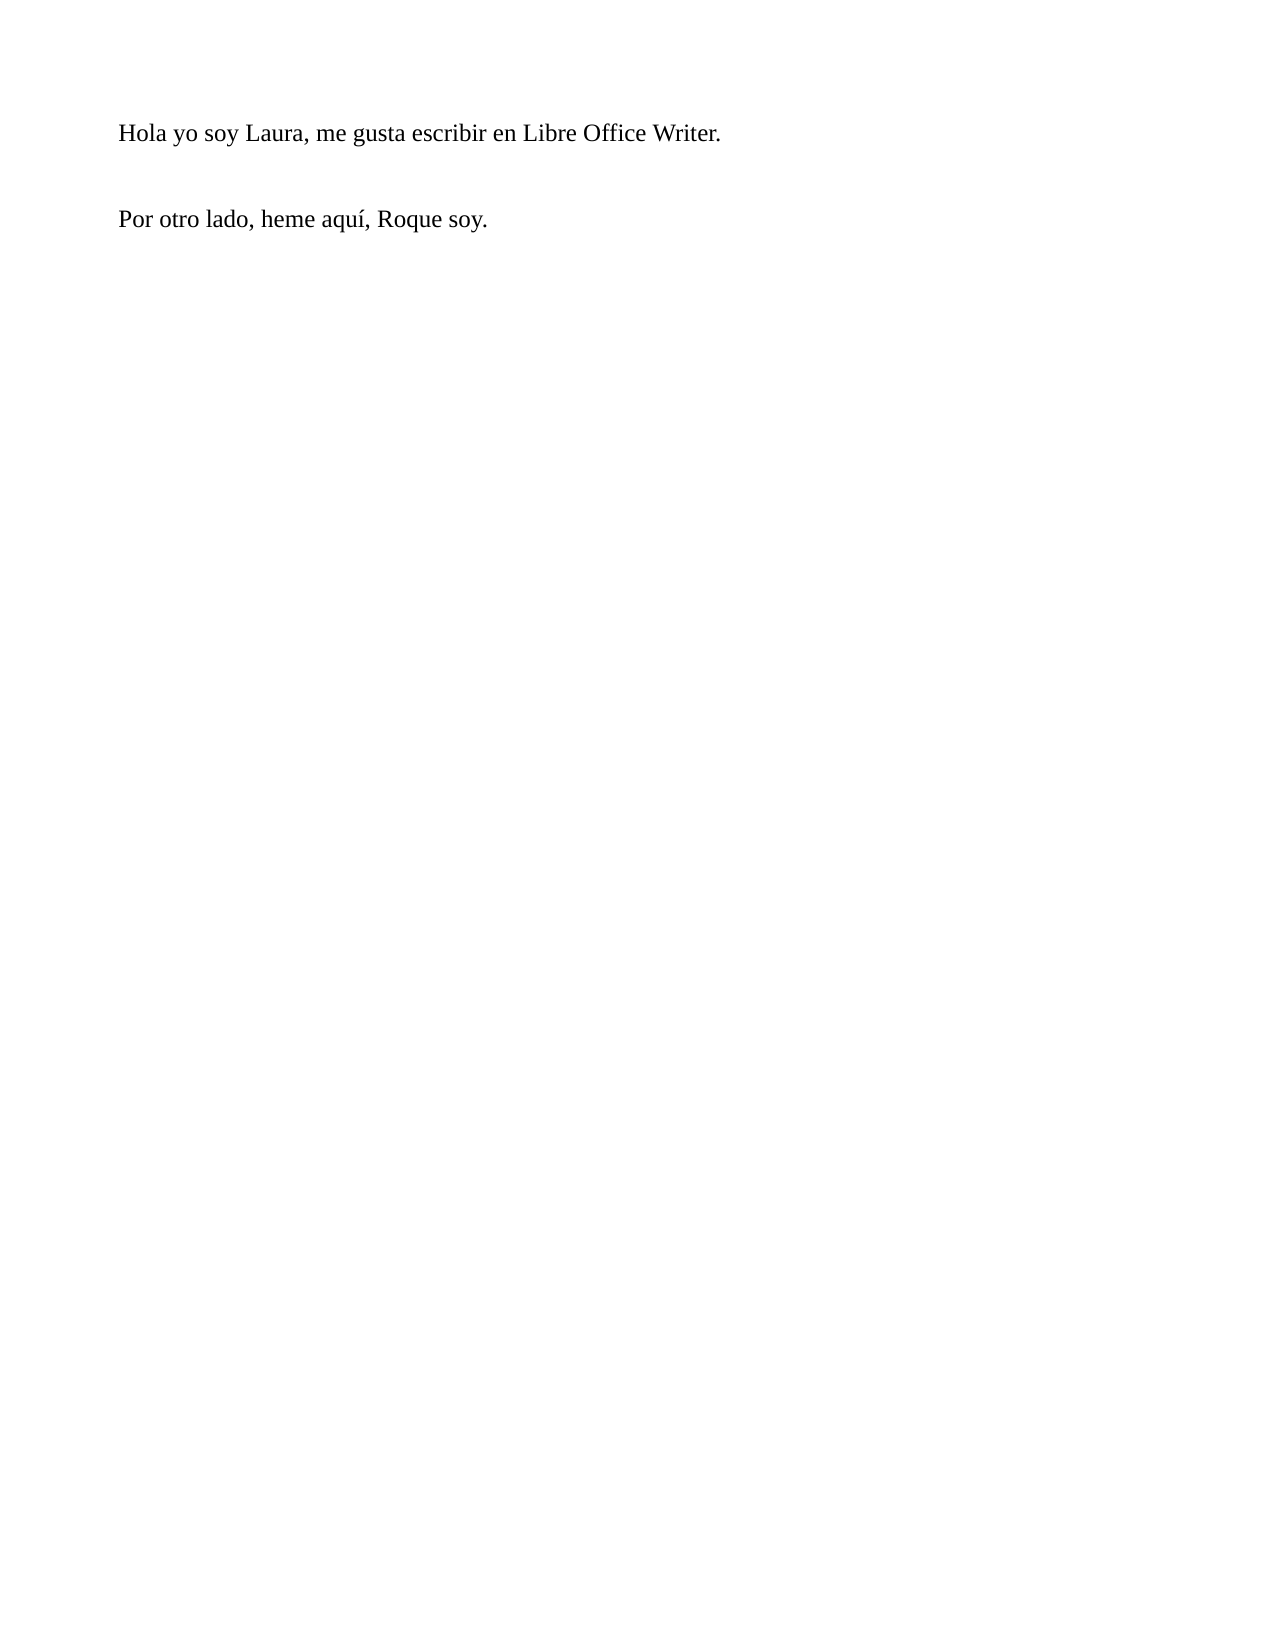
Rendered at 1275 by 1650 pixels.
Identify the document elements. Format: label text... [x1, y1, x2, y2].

text Hola yo soy Laura, me gusta escribir en Libre Office Writer. [118, 118, 1157, 147]
text Por otro lado, heme aquí, Roque soy. [118, 204, 1157, 233]
